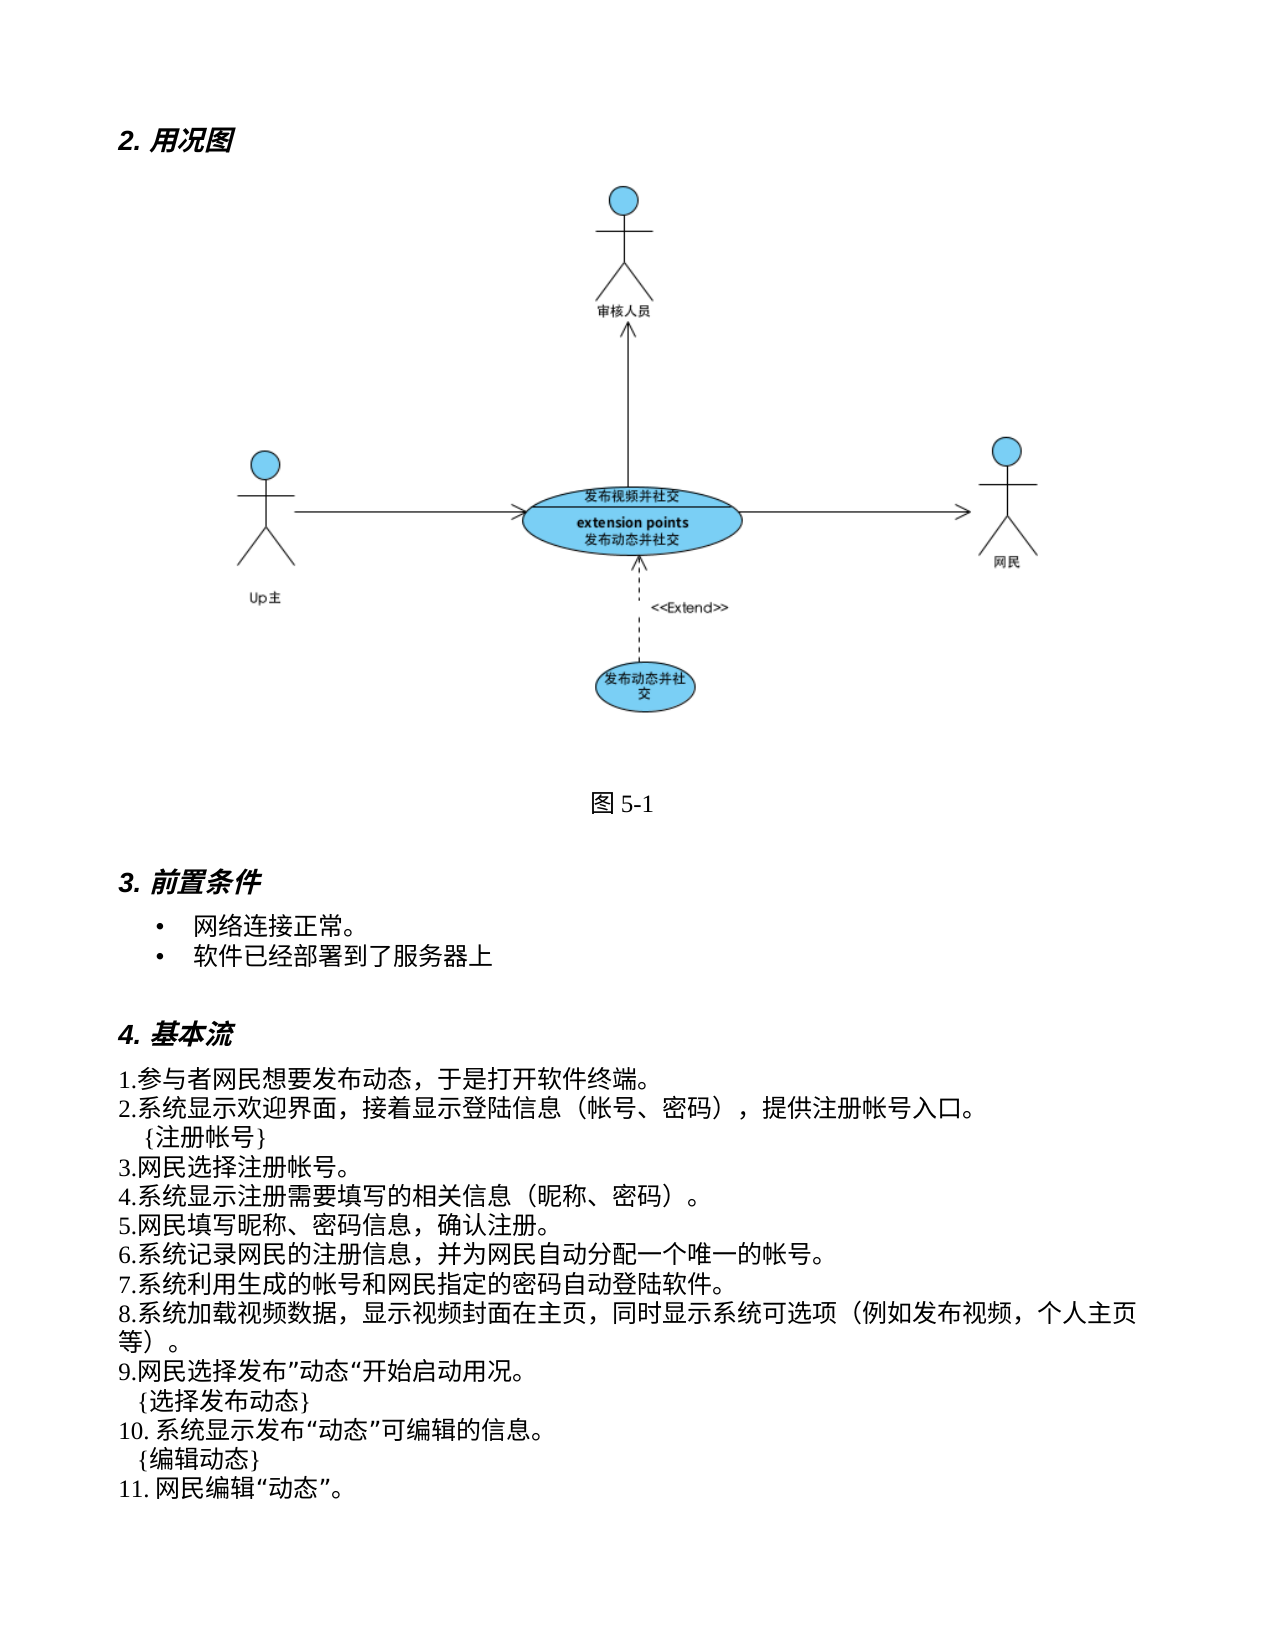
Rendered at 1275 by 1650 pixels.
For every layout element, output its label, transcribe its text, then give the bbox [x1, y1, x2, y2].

text 6.系统记录网民的注册信息，并为网民自动分配一个唯一的帐号。 [118, 1240, 1157, 1270]
text 9.网民选择发布”动态“开始启动用况。 [118, 1357, 1157, 1387]
text 7.系统利用生成的帐号和网民指定的密码自动登陆软件。 [118, 1270, 1157, 1299]
text 5.网民填写昵称、密码信息，确认注册。 [118, 1211, 1157, 1240]
text 10. 系统显示发布“动态”可编辑的信息。 [118, 1416, 1157, 1445]
subtitle 2. 用况图 [118, 118, 1157, 158]
text {选择发布动态} [118, 1387, 1157, 1416]
picture [118, 170, 1157, 761]
text 1.参与者网民想要发布动态，于是打开软件终端。 [118, 1065, 1157, 1094]
list 网络连接正常。 [156, 913, 1157, 942]
text 图5-1 [118, 789, 1157, 819]
text 4.系统显示注册需要填写的相关信息（昵称、密码）。 [118, 1182, 1157, 1211]
text {注册帐号} [118, 1123, 1157, 1153]
text 8.系统加载视频数据，显示视频封面在主页，同时显示系统可选项（例如发布视频，个人主页等）。 [118, 1299, 1157, 1357]
text {编辑动态} [118, 1445, 1157, 1474]
subtitle 3. 前置条件 [118, 860, 1157, 900]
text 2.系统显示欢迎界面，接着显示登陆信息（帐号、密码），提供注册帐号入口。 [118, 1094, 1157, 1123]
text 3.网民选择注册帐号。 [118, 1153, 1157, 1182]
list 软件已经部署到了服务器上 [156, 942, 1157, 971]
subtitle 4. 基本流 [118, 1012, 1157, 1052]
text 11. 网民编辑“动态”。 [118, 1474, 1157, 1504]
